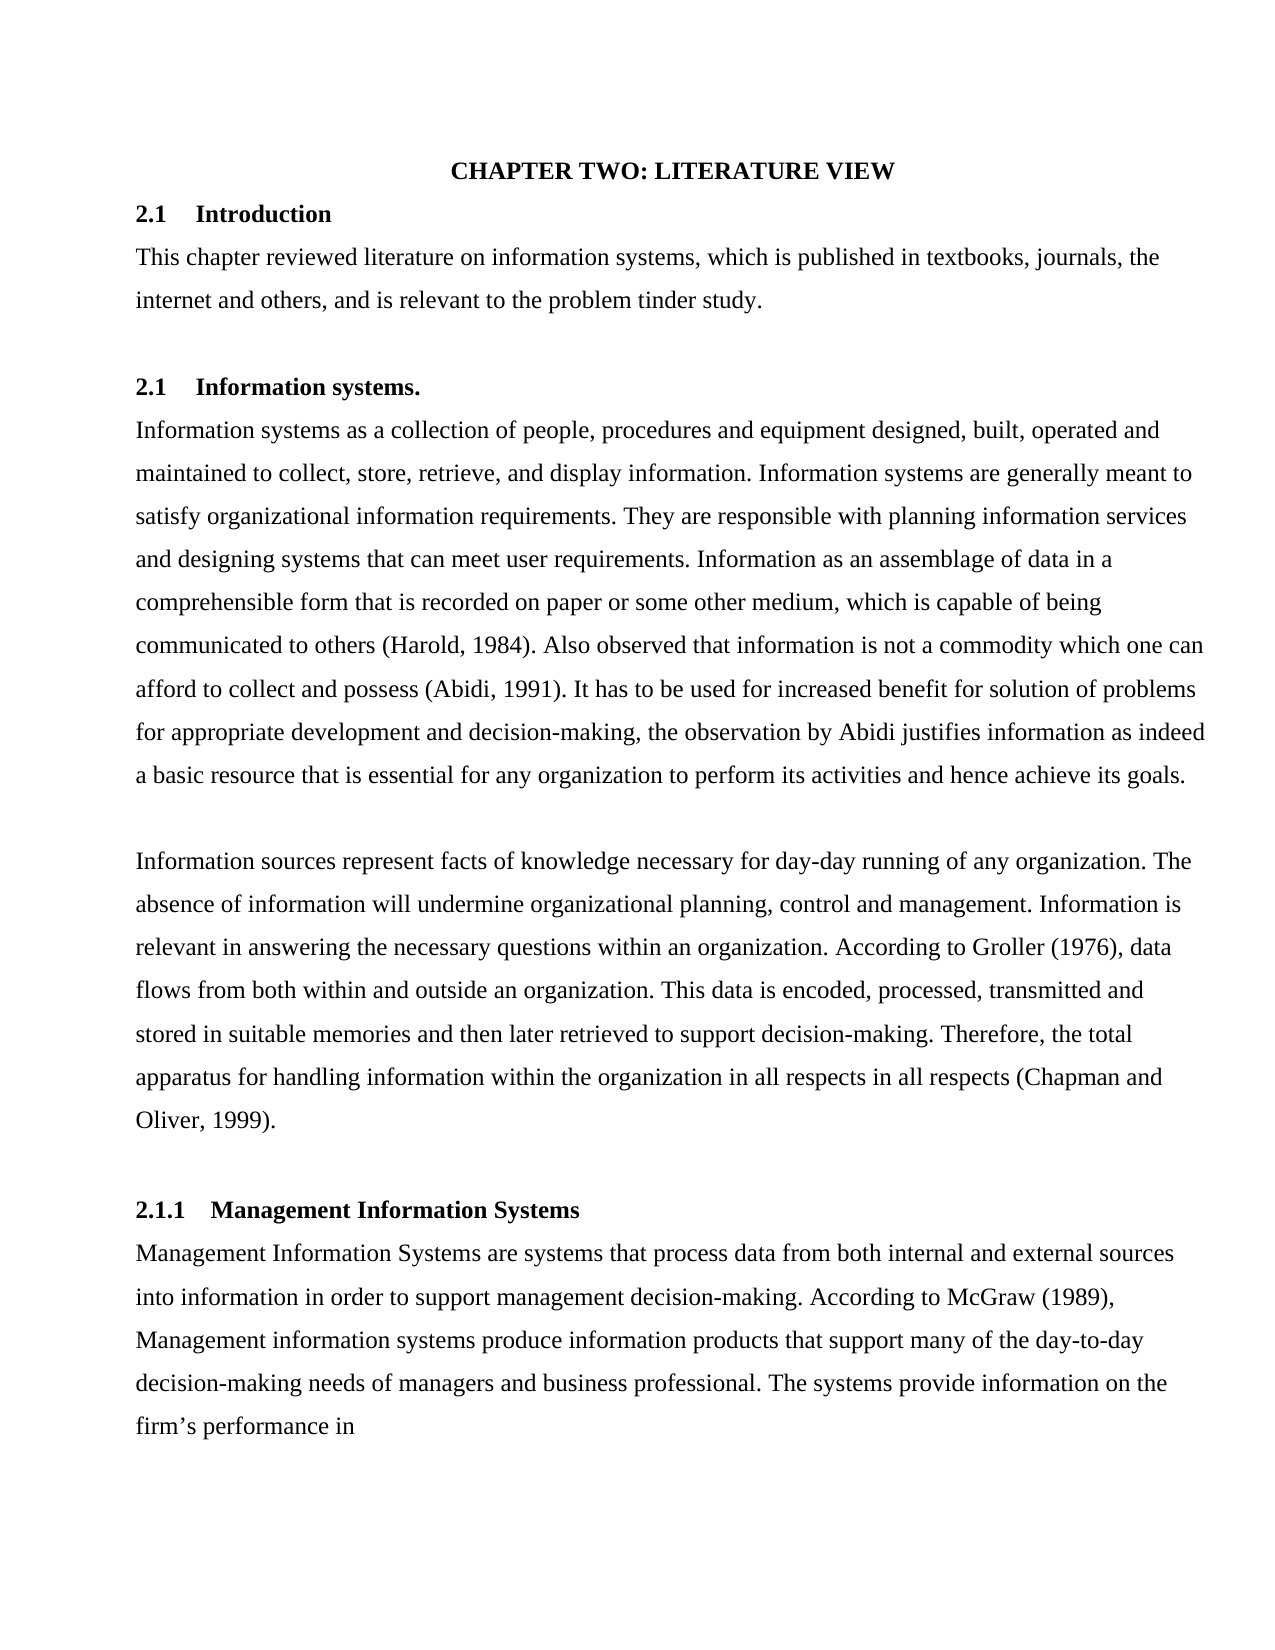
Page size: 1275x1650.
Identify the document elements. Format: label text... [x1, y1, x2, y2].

subtitle Introduction [135, 199, 1210, 228]
text Information sources represent facts of knowledge necessary for day-day running of any organization. The absence of information will undermine organizational planning, control and management. Information is relevant in answering the necessary questions within an organization. According to Groller (1976), data flows from both within and outside an organization. This data is encoded, processed, transmitted and stored in suitable memories and then later retrieved to support decision-making. Therefore, the total apparatus for handling information within the organization in all respects in all respects (Chapman and Oliver, 1999). [135, 846, 1210, 1134]
subtitle CHAPTER TWO: LITERATURE VIEW [135, 156, 1210, 185]
subtitle Information systems. [135, 372, 1210, 401]
text This chapter reviewed literature on information systems, which is published in textbooks, journals, the internet and others, and is relevant to the problem tinder study. [135, 242, 1210, 314]
text Information systems as a collection of people, procedures and equipment designed, built, operated and maintained to collect, store, retrieve, and display information. Information systems are generally meant to satisfy organizational information requirements. They are responsible with planning information services and designing systems that can meet user requirements. Information as an assemblage of data in a comprehensible form that is recorded on paper or some other medium, which is capable of being communicated to others (Harold, 1984). Also observed that information is not a commodity which one can afford to collect and possess (Abidi, 1991). It has to be used for increased benefit for solution of problems for appropriate development and decision-making, the observation by Abidi justifies information as indeed a basic resource that is essential for any organization to perform its activities and hence achieve its goals. [135, 415, 1210, 789]
subtitle Management Information Systems [135, 1195, 1210, 1224]
text Management Information Systems are systems that process data from both internal and external sources into information in order to support management decision-making. According to McGraw (1989), Management information systems produce information products that support many of the day-to-day decision-making needs of managers and business professional. The systems provide information on the firm’s performance in [135, 1238, 1210, 1440]
